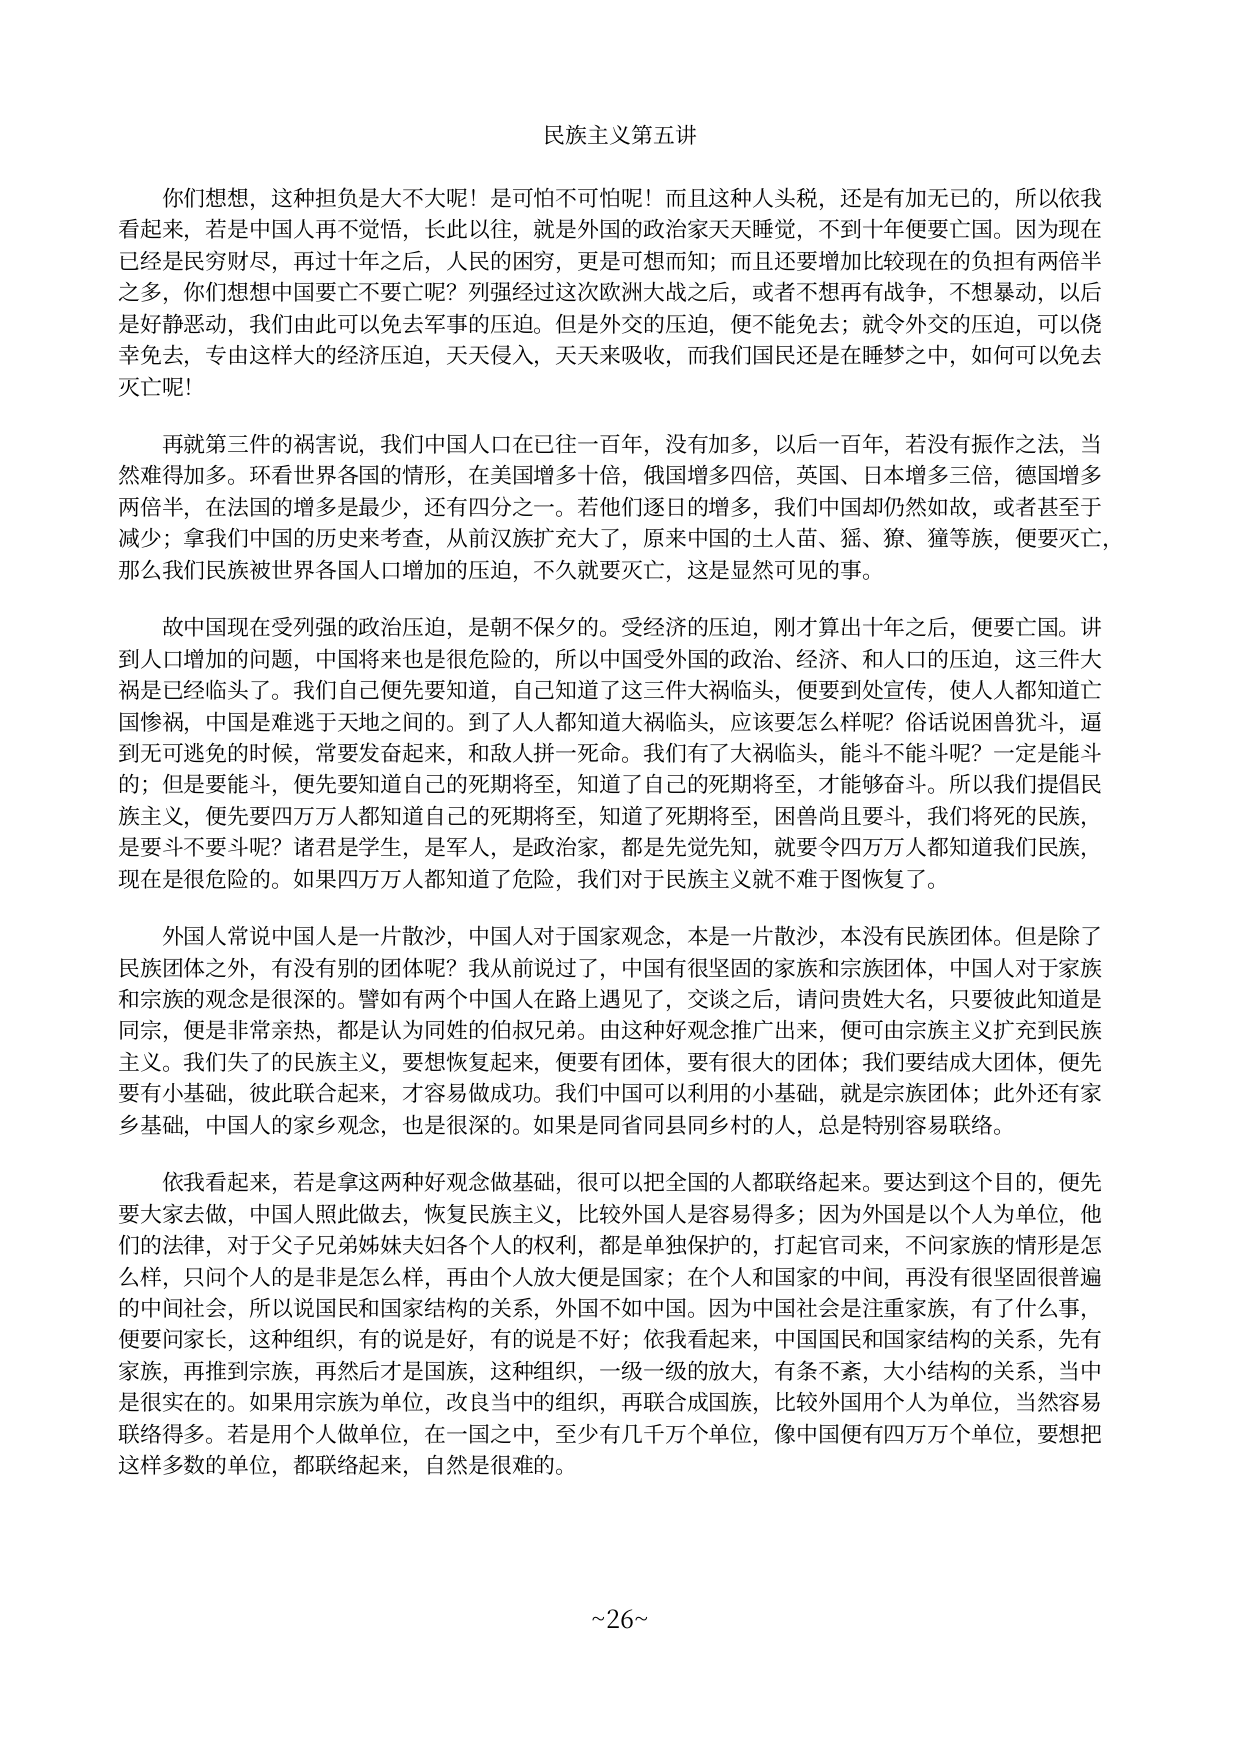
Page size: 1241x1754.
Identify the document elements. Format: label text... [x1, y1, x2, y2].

text 依我看起来，若是拿这两种好观念做基础，很可以把全国的人都联络起来。要达到这个目的，便先要大家去做，中国人照此做去，恢复民族主义，比较外国人是容易得多；因为外国是以个人为单位，他们的法律，对于父子兄弟姊妹夫妇各个人的权利，都是单独保护的，打起官司来，不问家族的情形是怎么样，只问个人的是非是怎么样，再由个人放大便是国家；在个人和国家的中间，再没有很坚固很普遍的中间社会，所以说国民和国家结构的关系，外国不如中国。因为中国社会是注重家族，有了什么事，便要问家长，这种组织，有的说是好，有的说是不好；依我看起来，中国国民和国家结构的关系，先有家族，再推到宗族，再然后才是国族，这种组织，一级一级的放大，有条不紊，大小结构的关系，当中是很实在的。如果用宗族为单位，改良当中的组织，再联合成国族，比较外国用个人为单位，当然容易联络得多。若是用个人做单位，在一国之中，至少有几千万个单位，像中国便有四万万个单位，要想把这样多数的单位，都联络起来，自然是很难的。 [118, 1165, 1122, 1480]
text 你们想想，这种担负是大不大呢！是可怕不可怕呢！而且这种人头税，还是有加无已的，所以依我看起来，若是中国人再不觉悟，长此以往，就是外国的政治家天天睡觉，不到十年便要亡国。因为现在已经是民穷财尽，再过十年之后，人民的困穷，更是可想而知；而且还要增加比较现在的负担有两倍半之多，你们想想中国要亡不要亡呢？列强经过这次欧洲大战之后，或者不想再有战争，不想暴动，以后是好静恶动，我们由此可以免去军事的压迫。但是外交的压迫，便不能免去；就令外交的压迫，可以侥幸免去，专由这样大的经济压迫，天天侵入，天天来吸收，而我们国民还是在睡梦之中，如何可以免去灭亡呢！ [118, 181, 1122, 401]
text 再就第三件的祸害说，我们中国人口在已往一百年，没有加多，以后一百年，若没有振作之法，当然难得加多。环看世界各国的情形，在美国增多十倍，俄国增多四倍，英国、日本增多三倍，德国增多两倍半，在法国的增多是最少，还有四分之一。若他们逐日的增多，我们中国却仍然如故，或者甚至于减少；拿我们中国的历史来考查，从前汉族扩充大了，原来中国的土人苗、猺、獠、獞等族，便要灭亡，那么我们民族被世界各国人口增加的压迫，不久就要灭亡，这是显然可见的事。 [118, 427, 1122, 584]
text 外国人常说中国人是一片散沙，中国人对于国家观念，本是一片散沙，本没有民族团体。但是除了民族团体之外，有没有别的团体呢？我从前说过了，中国有很坚固的家族和宗族团体，中国人对于家族和宗族的观念是很深的。譬如有两个中国人在路上遇见了，交谈之后，请问贵姓大名，只要彼此知道是同宗，便是非常亲热，都是认为同姓的伯叔兄弟。由这种好观念推广出来，便可由宗族主义扩充到民族主义。我们失了的民族主义，要想恢复起来，便要有团体，要有很大的团体；我们要结成大团体，便先要有小基础，彼此联合起来，才容易做成功。我们中国可以利用的小基础，就是宗族团体；此外还有家乡基础，中国人的家乡观念，也是很深的。如果是同省同县同乡村的人，总是特别容易联络。 [118, 919, 1122, 1139]
text 故中国现在受列强的政治压迫，是朝不保夕的。受经济的压迫，刚才算出十年之后，便要亡国。讲到人口增加的问题，中国将来也是很危险的，所以中国受外国的政治、经济、和人口的压迫，这三件大祸是已经临头了。我们自己便先要知道，自己知道了这三件大祸临头，便要到处宣传，使人人都知道亡国惨祸，中国是难逃于天地之间的。到了人人都知道大祸临头，应该要怎么样呢？俗话说困兽犹斗，逼到无可逃免的时候，常要发奋起来，和敌人拼一死命。我们有了大祸临头，能斗不能斗呢？一定是能斗的；但是要能斗，便先要知道自己的死期将至，知道了自己的死期将至，才能够奋斗。所以我们提倡民族主义，便先要四万万人都知道自己的死期将至，知道了死期将至，困兽尚且要斗，我们将死的民族，是要斗不要斗呢？诸君是学生，是军人，是政治家，都是先觉先知，就要令四万万人都知道我们民族，现在是很危险的。如果四万万人都知道了危险，我们对于民族主义就不难于图恢复了。 [118, 610, 1122, 893]
